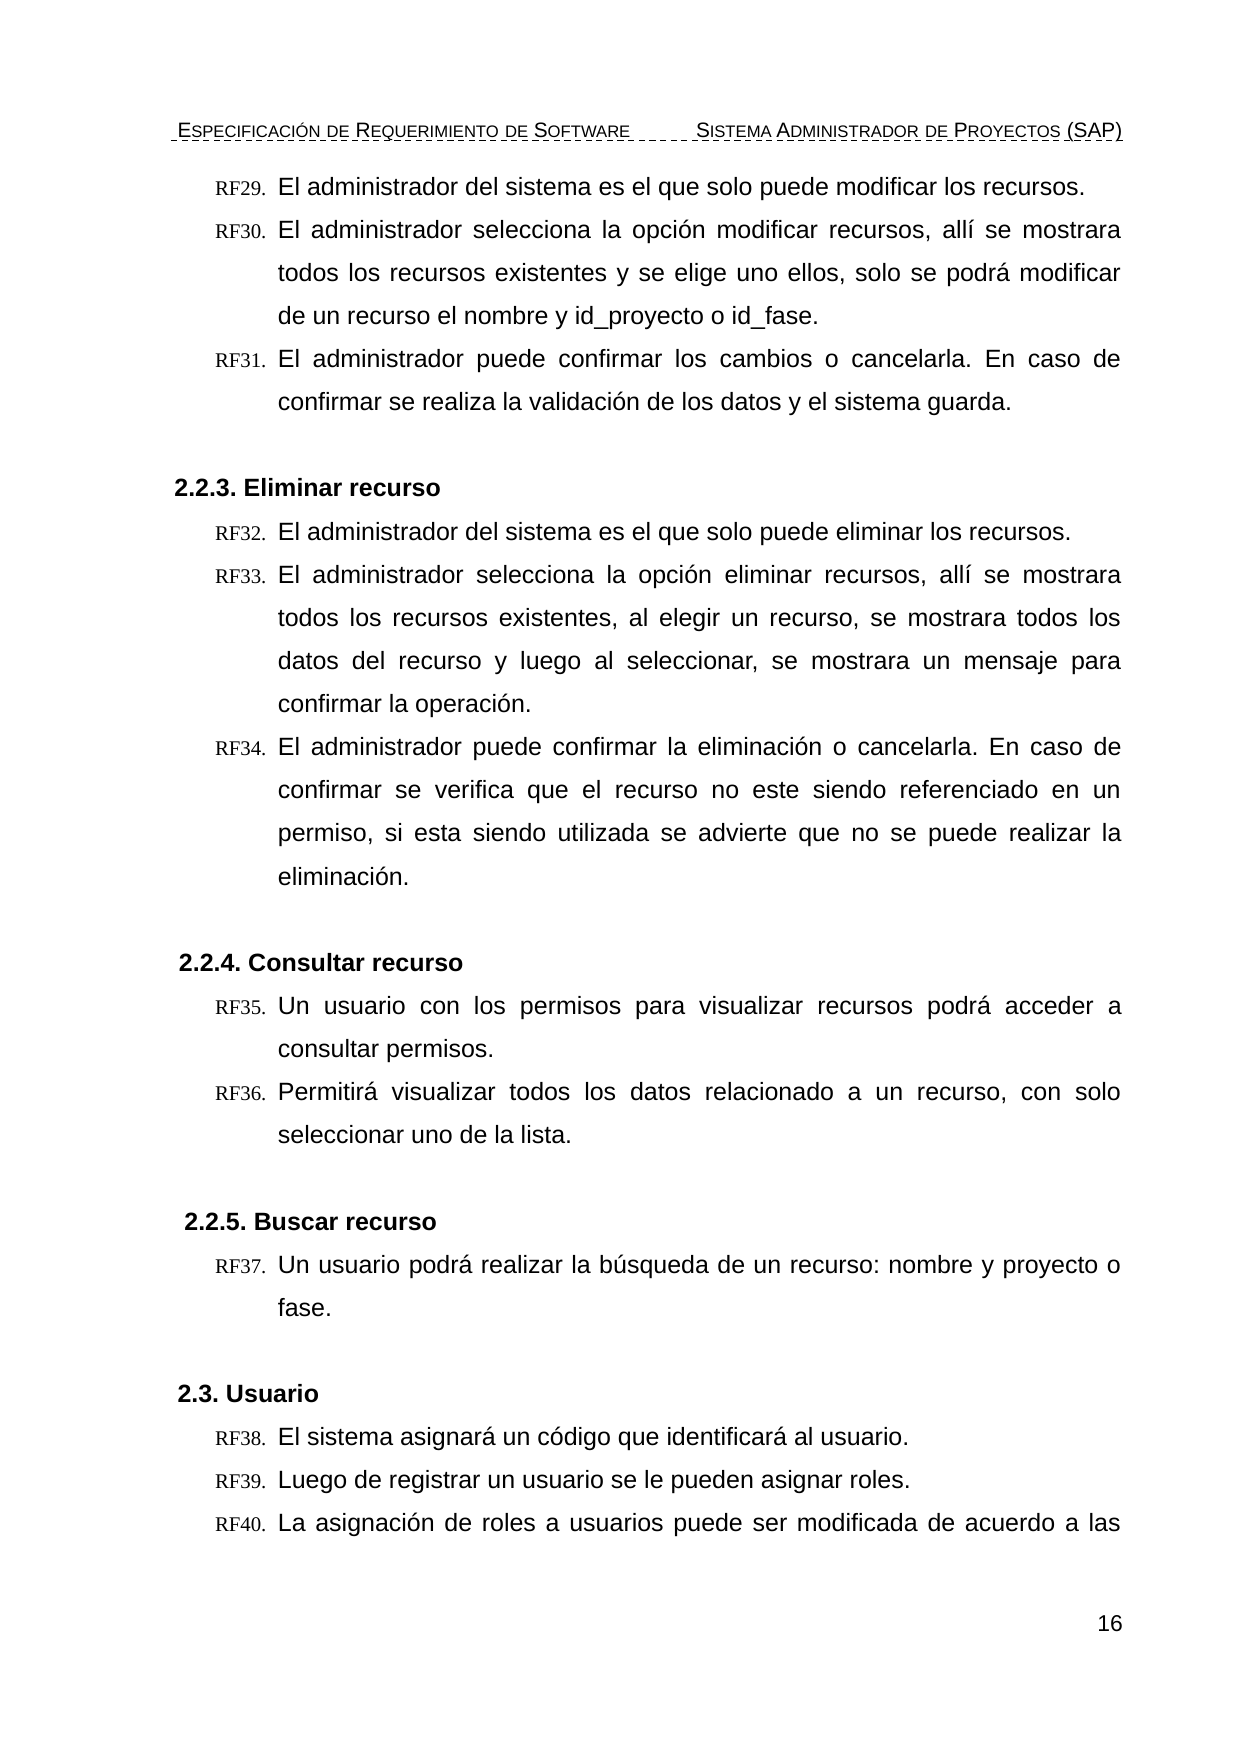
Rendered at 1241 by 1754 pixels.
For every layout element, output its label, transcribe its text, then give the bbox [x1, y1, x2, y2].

list Luego de registrar un usuario se le pueden asignar roles. [215, 1465, 1122, 1494]
list El administrador puede confirmar los cambios o cancelarla. En caso de confirmar se realiza la validación de los datos y el sistema guarda. [215, 344, 1122, 416]
list La asignación de roles a usuarios puede ser modificada de acuerdo a las [215, 1508, 1122, 1537]
list El administrador selecciona la opción eliminar recursos, allí se mostrara todos los recursos existentes, al elegir un recurso, se mostrara todos los datos del recurso y luego al seleccionar, se mostrara un mensaje para confirmar la operación. [215, 560, 1122, 718]
list Permitirá visualizar todos los datos relacionado a un recurso, con solo seleccionar uno de la lista. [215, 1077, 1122, 1149]
list 2.2.5. Buscar recurso [114, 1207, 1122, 1235]
list Un usuario con los permisos para visualizar recursos podrá acceder a consultar permisos. [215, 991, 1122, 1063]
list El administrador del sistema es el que solo puede modificar los recursos. [215, 172, 1122, 200]
list 2.2.3. Eliminar recurso [111, 473, 1122, 502]
text 2.3. Usuario [177, 1379, 1122, 1408]
list El administrador del sistema es el que solo puede eliminar los recursos. [215, 517, 1122, 545]
list El sistema asignará un código que identificará al usuario. [215, 1422, 1122, 1451]
list 2.2.4. Consultar recurso [116, 948, 1122, 977]
list Un usuario podrá realizar la búsqueda de un recurso: nombre y proyecto o fase. [215, 1250, 1122, 1322]
list El administrador puede confirmar la eliminación o cancelarla. En caso de confirmar se verifica que el recurso no este siendo referenciado en un permiso, si esta siendo utilizada se advierte que no se puede realizar la eliminación. [215, 732, 1122, 890]
list El administrador selecciona la opción modificar recursos, allí se mostrara todos los recursos existentes y se elige uno ellos, solo se podrá modificar de un recurso el nombre y id_proyecto o id_fase. [215, 215, 1122, 330]
